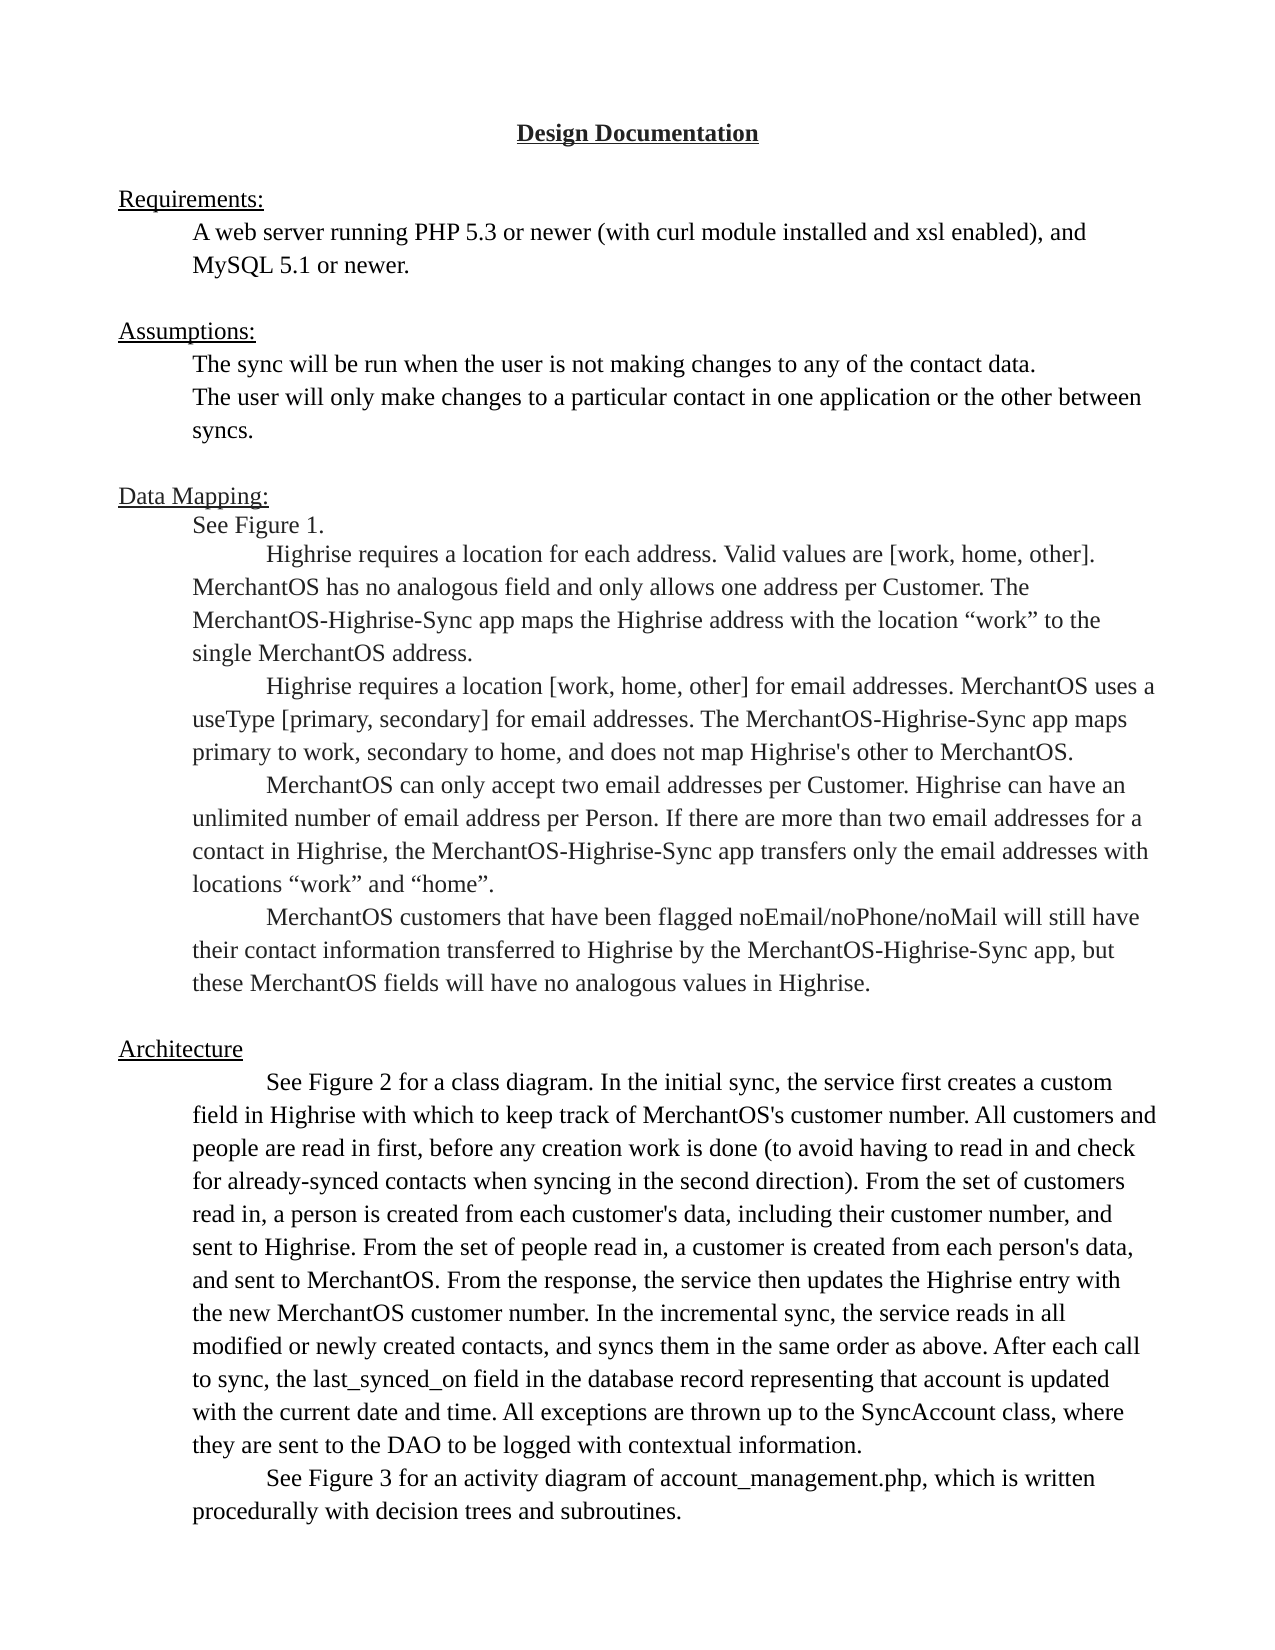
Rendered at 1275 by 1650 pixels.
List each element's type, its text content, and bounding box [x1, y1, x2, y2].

text A web server running PHP 5.3 or newer (with curl module installed and xsl enabled), and MySQL 5.1 or newer. [192, 217, 1157, 279]
text Assumptions: [118, 316, 1157, 345]
text The user will only make changes to a particular contact in one application or the other between syncs. [192, 382, 1157, 444]
text Design Documentation [118, 118, 1157, 147]
text The sync will be run when the user is not making changes to any of the contact data. [192, 349, 1157, 378]
text Data Mapping: [118, 481, 1157, 510]
text MerchantOS customers that have been flagged noEmail/noPhone/noMail will still have their contact information transferred to Highrise by the MerchantOS-Highrise-Sync app, but these MerchantOS fields will have no analogous values in Highrise. [192, 902, 1157, 997]
text See Figure 3 for an activity diagram of account_management.php, which is written procedurally with decision trees and subroutines. [192, 1463, 1157, 1525]
text MerchantOS can only accept two email addresses per Customer. Highrise can have an unlimited number of email address per Person. If there are more than two email addresses for a contact in Highrise, the MerchantOS-Highrise-Sync app transfers only the email addresses with locations “work” and “home”. [192, 770, 1157, 898]
text Highrise requires a location [work, home, other] for email addresses. MerchantOS uses a useType [primary, secondary] for email addresses. The MerchantOS-Highrise-Sync app maps primary to work, secondary to home, and does not map Highrise's other to MerchantOS. [192, 671, 1157, 766]
text See Figure 1. [192, 510, 1157, 539]
text Highrise requires a location for each address. Valid values are [work, home, other]. MerchantOS has no analogous field and only allows one address per Customer. The MerchantOS-Highrise-Sync app maps the Highrise address with the location “work” to the single MerchantOS address. [192, 539, 1157, 667]
text Architecture [118, 1034, 1157, 1063]
text See Figure 2 for a class diagram. In the initial sync, the service first creates a custom field in Highrise with which to keep track of MerchantOS's customer number. All customers and people are read in first, before any creation work is done (to avoid having to read in and check for already-synced contacts when syncing in the second direction). From the set of customers read in, a person is created from each customer's data, including their customer number, and sent to Highrise. From the set of people read in, a customer is created from each person's data, and sent to MerchantOS. From the response, the service then updates the Highrise entry with the new MerchantOS customer number. In the incremental sync, the service reads in all modified or newly created contacts, and syncs them in the same order as above. After each call to sync, the last_synced_on field in the database record representing that account is updated with the current date and time. All exceptions are thrown up to the SyncAccount class, where they are sent to the DAO to be logged with contextual information. [192, 1067, 1157, 1459]
text Requirements: [118, 184, 1157, 213]
